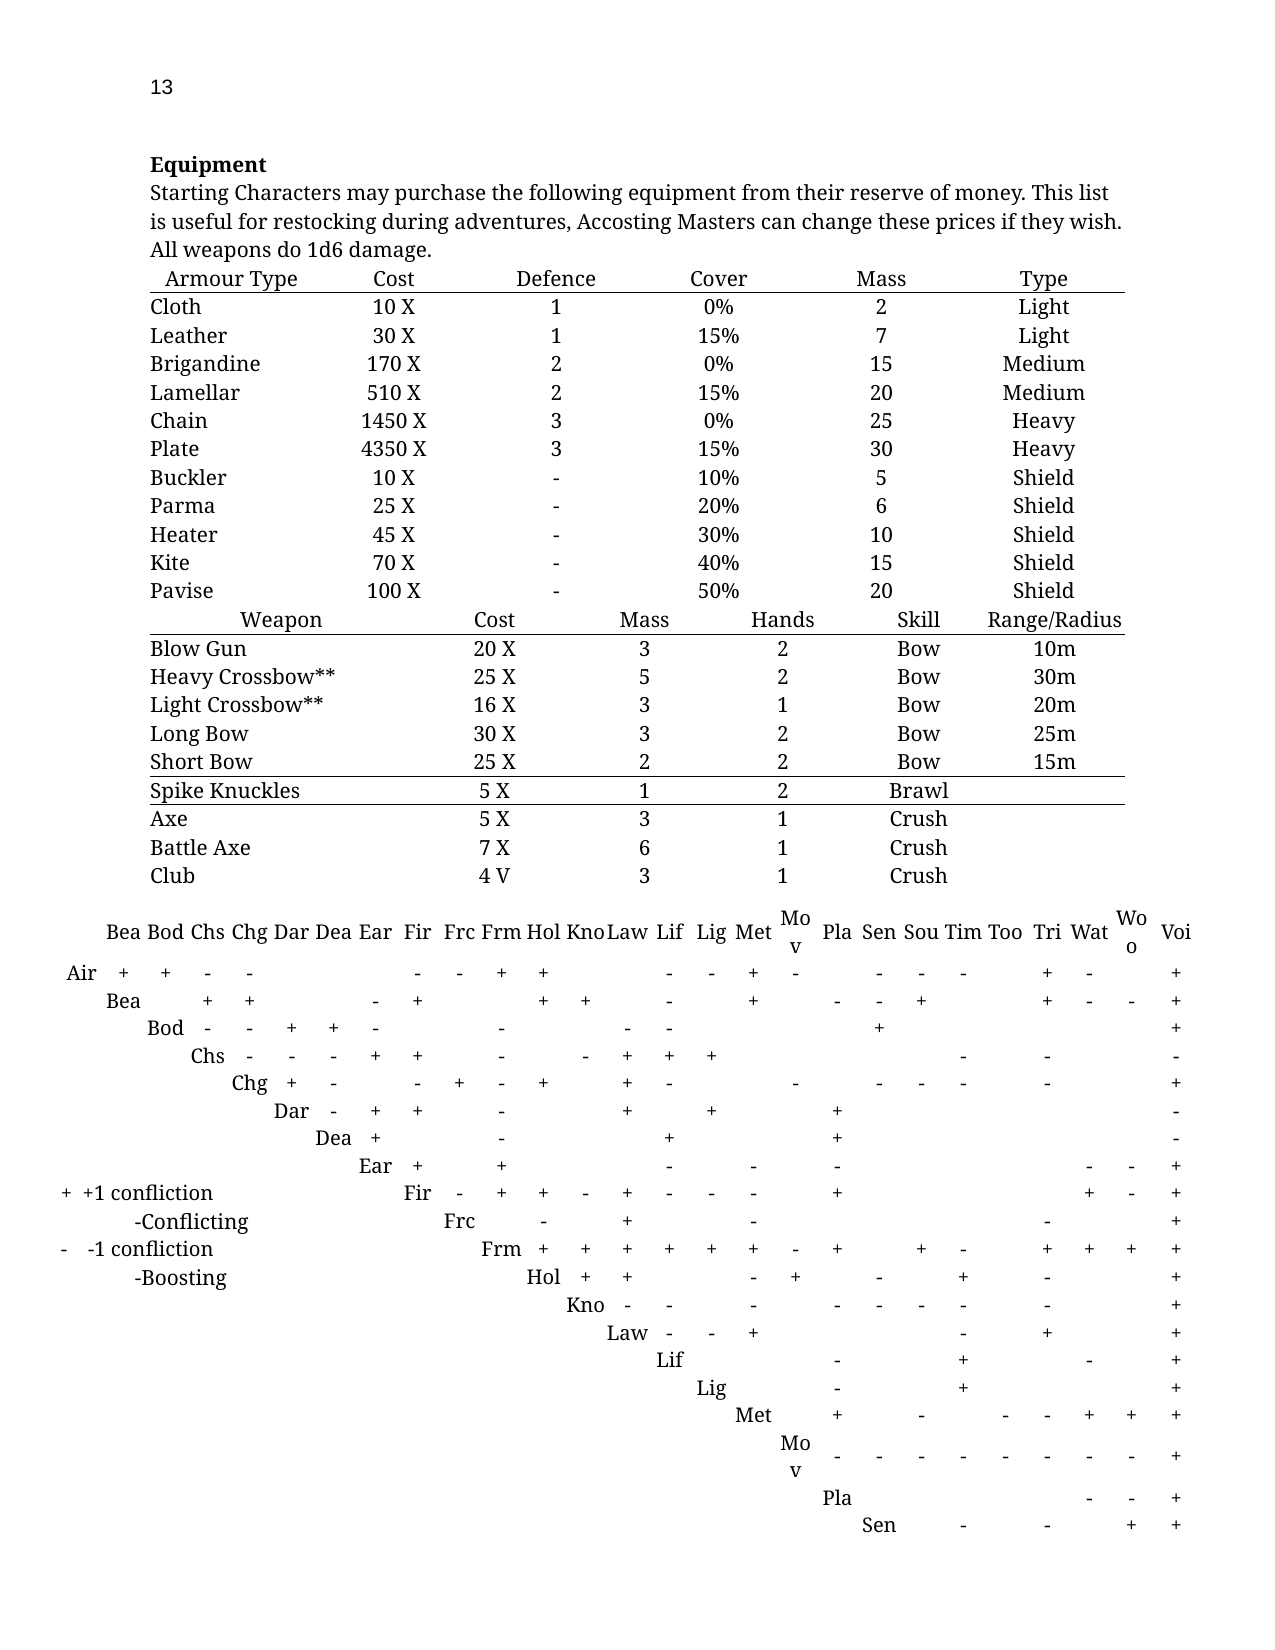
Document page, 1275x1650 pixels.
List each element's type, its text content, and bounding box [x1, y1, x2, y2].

table_cell - [1026, 1511, 1068, 1532]
table_cell Met [733, 1401, 774, 1429]
table_cell [1068, 1511, 1110, 1532]
table_cell [690, 1207, 732, 1235]
table_cell - [475, 491, 637, 520]
table_cell [648, 1374, 690, 1401]
table_cell - [313, 1097, 354, 1124]
table_cell 45 X [313, 520, 475, 548]
table_cell Heater [150, 520, 312, 548]
table_cell [480, 1207, 522, 1235]
table_cell + [1152, 1319, 1195, 1346]
table_cell 15m [984, 748, 1125, 776]
table_cell - [942, 1291, 984, 1319]
table_cell - [942, 1069, 984, 1097]
table_cell - [858, 1429, 900, 1484]
table_cell [564, 1097, 606, 1124]
table_cell [480, 1291, 522, 1319]
table_cell + [648, 1124, 690, 1152]
table_cell [229, 1124, 271, 1152]
table_cell 20m [984, 691, 1125, 719]
table_cell 25 X [412, 662, 576, 691]
table_cell Law [606, 1319, 648, 1346]
table_cell [858, 1097, 900, 1124]
table_cell [61, 1069, 102, 1097]
table_cell [313, 1484, 354, 1511]
table_cell Shield [963, 577, 1125, 605]
table_cell [774, 1291, 816, 1319]
table_cell - [942, 1319, 984, 1346]
table_cell + [1026, 959, 1068, 987]
table_cell [690, 1484, 732, 1511]
table_cell + [103, 959, 144, 987]
table_cell [355, 1069, 396, 1097]
table_header Mov [774, 904, 816, 959]
table_cell [439, 1511, 480, 1532]
table_cell - [648, 1014, 690, 1042]
table_cell [145, 1069, 186, 1097]
table_cell [145, 1291, 186, 1319]
table_cell 1 [712, 861, 853, 890]
table_cell + [1026, 1319, 1068, 1346]
table_cell 10m [984, 635, 1125, 662]
table_cell [984, 1319, 1026, 1346]
table_header Skill [853, 605, 984, 633]
table_cell + [606, 1235, 648, 1263]
table_cell [145, 1511, 186, 1532]
table_cell 4350 X [313, 435, 475, 463]
table_cell [186, 1484, 228, 1511]
table_cell [396, 1124, 438, 1152]
table_cell [229, 1484, 271, 1511]
table_cell [523, 1152, 564, 1179]
table_cell [439, 987, 480, 1014]
table_cell Medium [963, 349, 1125, 378]
table_cell [103, 1042, 144, 1069]
table_cell + [690, 1235, 732, 1263]
table_cell [942, 1401, 984, 1429]
table_cell + [396, 1042, 438, 1069]
table_cell [439, 1152, 480, 1179]
table_cell [606, 987, 648, 1014]
table_cell [564, 1346, 606, 1374]
table_cell [606, 1346, 648, 1374]
table_cell - [1152, 1097, 1195, 1124]
table_cell [271, 1484, 312, 1511]
table_cell [900, 1263, 942, 1291]
table_cell [648, 1263, 690, 1291]
table_cell [858, 1152, 900, 1179]
table_header Ear [355, 904, 396, 959]
table_cell [103, 1346, 144, 1374]
table_cell [690, 1124, 732, 1152]
table_cell - [1026, 1042, 1068, 1069]
table_cell -Boosting [61, 1263, 354, 1291]
table_cell - [606, 1291, 648, 1319]
table_cell [61, 1097, 102, 1124]
table_cell [229, 1291, 271, 1319]
table_cell [355, 1207, 396, 1235]
table_cell - [1152, 1124, 1195, 1152]
table_cell - [858, 987, 900, 1014]
table_cell [774, 987, 816, 1014]
table_cell [1026, 1124, 1068, 1152]
table_cell + [1026, 1235, 1068, 1263]
table_cell + [1152, 1069, 1195, 1097]
table_header Mass [576, 605, 712, 633]
table_cell 20 [800, 378, 962, 406]
table_cell 15% [638, 378, 800, 406]
table_cell + [900, 1235, 942, 1263]
table_cell [229, 1511, 271, 1532]
table_cell Heavy [963, 435, 1125, 463]
table_cell [103, 1374, 144, 1401]
table_cell [984, 777, 1125, 804]
table_cell [523, 1124, 564, 1152]
table_cell + [523, 959, 564, 987]
table_cell - [480, 1097, 522, 1124]
table_cell + [1152, 1179, 1195, 1207]
table_cell [984, 1097, 1026, 1124]
table_cell + [1068, 1179, 1110, 1207]
table_cell [733, 1097, 774, 1124]
table_cell + +1 confliction [61, 1179, 312, 1207]
table_cell [523, 1429, 564, 1484]
table_cell [271, 1429, 312, 1484]
table_cell [858, 1207, 900, 1235]
table_header Voi [1152, 904, 1195, 959]
table_cell Spike Knuckles [150, 777, 412, 804]
table_cell Plate [150, 435, 312, 463]
table_cell - [1068, 987, 1110, 1014]
table_header Chg [229, 904, 271, 959]
table_cell [61, 1124, 102, 1152]
table_header Kno [564, 904, 606, 959]
table_header Tri [1026, 904, 1068, 959]
table_cell 20 [800, 577, 962, 605]
table_header Fir [396, 904, 438, 959]
table_cell + [355, 1097, 396, 1124]
table_cell [774, 1207, 816, 1235]
table_cell - [1068, 1346, 1110, 1374]
table_cell [984, 1484, 1026, 1511]
table_cell 1 [712, 833, 853, 861]
table_cell + [690, 1097, 732, 1124]
table_cell - [1152, 1042, 1195, 1069]
table_cell + [1152, 1263, 1195, 1291]
table_cell 2 [800, 293, 962, 321]
table_cell [984, 1374, 1026, 1401]
table_cell 2 [475, 349, 637, 378]
table_cell - [355, 1014, 396, 1042]
table_cell [313, 1346, 354, 1374]
table_cell - [564, 1179, 606, 1207]
table_cell 30 [800, 435, 962, 463]
table_cell - [733, 1263, 774, 1291]
table_cell [103, 1291, 144, 1319]
table_cell 10% [638, 463, 800, 491]
table_cell + [1152, 1207, 1195, 1235]
table_cell [480, 1319, 522, 1346]
table_cell [774, 1097, 816, 1124]
table_header Defence [475, 264, 637, 292]
table_cell [564, 1511, 606, 1532]
table_cell + [523, 987, 564, 1014]
table_cell [1026, 1152, 1068, 1179]
table_header Lif [648, 904, 690, 959]
table_cell - [480, 1042, 522, 1069]
table_cell [648, 1097, 690, 1124]
table_cell - [1026, 1069, 1068, 1097]
table_cell [984, 1263, 1026, 1291]
table_cell [1068, 1014, 1110, 1042]
table_cell Sen [858, 1511, 900, 1532]
table_cell - [733, 1291, 774, 1319]
table_cell [523, 1319, 564, 1346]
table_cell Leather [150, 321, 312, 349]
table_cell 7 X [412, 833, 576, 861]
table_cell [145, 1401, 186, 1429]
table_cell [355, 1319, 396, 1346]
table_cell Bea [103, 987, 144, 1014]
table_cell [984, 1291, 1026, 1319]
table_cell [984, 833, 1125, 861]
text Equipment [150, 150, 1125, 178]
table_cell Crush [853, 861, 984, 890]
table_cell [480, 1401, 522, 1429]
table_cell + [271, 1014, 312, 1042]
table_cell [606, 1484, 648, 1511]
table_cell [103, 1511, 144, 1532]
table_cell + [564, 1263, 606, 1291]
table_cell Chain [150, 406, 312, 434]
table_cell [480, 987, 522, 1014]
table_cell Light Crossbow** [150, 691, 412, 719]
table_cell [942, 1207, 984, 1235]
table_cell [690, 1152, 732, 1179]
table_cell 3 [576, 805, 712, 833]
table_cell [858, 1401, 900, 1429]
table_cell [186, 1346, 228, 1374]
table_cell [564, 1014, 606, 1042]
table_header Type [963, 264, 1125, 292]
table_cell Short Bow [150, 748, 412, 776]
table_cell [271, 1124, 312, 1152]
table_cell - [1068, 959, 1110, 987]
table_cell + [313, 1014, 354, 1042]
table_cell - [439, 1179, 480, 1207]
table_cell - [186, 1014, 228, 1042]
table_cell 10 X [313, 293, 475, 321]
table_cell + [942, 1346, 984, 1374]
table_cell 30% [638, 520, 800, 548]
table_cell - [648, 1152, 690, 1179]
table_cell + [774, 1263, 816, 1291]
table_cell + [1152, 1401, 1195, 1429]
table_cell [61, 1374, 102, 1401]
table_cell + [1110, 1511, 1152, 1532]
table_cell Long Bow [150, 719, 412, 747]
table_cell - [271, 1042, 312, 1069]
table_cell [1110, 1291, 1152, 1319]
table_cell 1 [712, 805, 853, 833]
table_cell [355, 1235, 396, 1263]
table_cell 2 [712, 777, 853, 804]
table_cell [774, 1346, 816, 1374]
table_cell - [475, 463, 637, 491]
table_cell 2 [712, 719, 853, 747]
table_cell [733, 1069, 774, 1097]
table_cell [229, 1346, 271, 1374]
table_header Hol [523, 904, 564, 959]
table_cell Kite [150, 548, 312, 577]
table_cell [145, 987, 186, 1014]
table_header Sen [858, 904, 900, 959]
table_cell - [475, 548, 637, 577]
table_cell [858, 1124, 900, 1152]
table_cell [900, 1152, 942, 1179]
table_cell [564, 1124, 606, 1152]
table_cell + [1152, 987, 1195, 1014]
table_cell 6 [576, 833, 712, 861]
table_cell [900, 1374, 942, 1401]
table_cell [396, 1235, 438, 1263]
table_cell + [690, 1042, 732, 1069]
table_cell Air [61, 959, 102, 987]
table_cell 15% [638, 435, 800, 463]
table_cell [733, 1124, 774, 1152]
table_cell [858, 1484, 900, 1511]
table_cell [355, 1179, 396, 1207]
table_cell [523, 1014, 564, 1042]
table_cell [733, 1374, 774, 1401]
table_cell Axe [150, 805, 412, 833]
table_cell [145, 1484, 186, 1511]
table_cell + [1152, 1429, 1195, 1484]
table_cell Shield [963, 520, 1125, 548]
table_cell 6 [800, 491, 962, 520]
table_cell [229, 1152, 271, 1179]
table_cell [439, 1097, 480, 1124]
table_cell - [900, 1291, 942, 1319]
table_cell 10 [800, 520, 962, 548]
table_cell [61, 987, 102, 1014]
table_cell [733, 1511, 774, 1532]
table_cell [774, 1319, 816, 1346]
table_cell [439, 1124, 480, 1152]
table_cell - [186, 959, 228, 987]
table_header Weapon [150, 605, 412, 633]
table_cell [61, 1319, 102, 1346]
table_cell [564, 1374, 606, 1401]
table_cell 2 [712, 635, 853, 662]
table_cell + [816, 1179, 858, 1207]
table_cell + [439, 1069, 480, 1097]
table_cell + [1152, 1346, 1195, 1374]
table_cell - [475, 577, 637, 605]
table_cell - [1026, 1401, 1068, 1429]
table_cell [1110, 1069, 1152, 1097]
table_cell [523, 1346, 564, 1374]
table_cell Crush [853, 805, 984, 833]
table_cell [774, 1042, 816, 1069]
table_cell [439, 1263, 480, 1291]
table_cell [186, 1069, 228, 1097]
table_cell [439, 1319, 480, 1346]
table_cell + [1152, 1484, 1195, 1511]
table_cell - [774, 1235, 816, 1263]
table_cell [229, 1097, 271, 1124]
table_cell + [396, 1152, 438, 1179]
table_cell Shield [963, 548, 1125, 577]
table_cell [103, 1319, 144, 1346]
table_cell [396, 1014, 438, 1042]
table_cell - [1110, 1484, 1152, 1511]
table_cell + [816, 1097, 858, 1124]
table_cell [313, 1429, 354, 1484]
table_cell [984, 1179, 1026, 1207]
table_cell Bow [853, 635, 984, 662]
table_cell Fir [396, 1179, 438, 1207]
table_cell [564, 1069, 606, 1097]
table_cell - [313, 1069, 354, 1097]
table_cell [648, 1429, 690, 1484]
table_cell - [690, 1179, 732, 1207]
table_cell 7 [800, 321, 962, 349]
table_cell Heavy Crossbow** [150, 662, 412, 691]
table_cell [313, 1319, 354, 1346]
table_cell [564, 959, 606, 987]
table_cell Battle Axe [150, 833, 412, 861]
table_cell [900, 1042, 942, 1069]
table_cell [942, 1014, 984, 1042]
table_cell + [606, 1207, 648, 1235]
table_cell [690, 1401, 732, 1429]
table_cell 40% [638, 548, 800, 577]
table_cell - [480, 1069, 522, 1097]
table_cell - [816, 1346, 858, 1374]
table_cell [396, 1511, 438, 1532]
table_cell + [1110, 1401, 1152, 1429]
table_cell Parma [150, 491, 312, 520]
table_cell 2 [475, 378, 637, 406]
table_cell + [355, 1042, 396, 1069]
table_cell - [1110, 987, 1152, 1014]
table_cell + [145, 959, 186, 987]
table_cell [355, 1374, 396, 1401]
table_cell Heavy [963, 406, 1125, 434]
table_cell - [1110, 1179, 1152, 1207]
table_cell 5 [576, 662, 712, 691]
table_cell + [606, 1069, 648, 1097]
table_cell - [564, 1042, 606, 1069]
table_cell [313, 1235, 354, 1263]
table_cell [733, 1484, 774, 1511]
table_cell [355, 1346, 396, 1374]
table_cell Pavise [150, 577, 312, 605]
table_header Pla [816, 904, 858, 959]
table_cell + [523, 1179, 564, 1207]
table_cell + [186, 987, 228, 1014]
table_cell - [648, 1319, 690, 1346]
table_cell [1068, 1291, 1110, 1319]
table_cell 3 [576, 719, 712, 747]
table_cell [1068, 1069, 1110, 1097]
table_cell - [648, 1069, 690, 1097]
table_cell Ear [355, 1152, 396, 1179]
table_cell + [1152, 1511, 1195, 1532]
table_cell [942, 987, 984, 1014]
table_cell [942, 1179, 984, 1207]
table_cell [774, 1401, 816, 1429]
table_cell [984, 959, 1026, 987]
table_cell [1026, 1484, 1068, 1511]
table_cell [523, 1511, 564, 1532]
table_cell [396, 1346, 438, 1374]
table_cell + [1152, 1374, 1195, 1401]
table_cell + [523, 1069, 564, 1097]
table_cell [103, 1484, 144, 1511]
table_cell 2 [576, 748, 712, 776]
table_cell 1 [576, 777, 712, 804]
table_header Armour Type [150, 264, 312, 292]
table_cell Hol [523, 1263, 564, 1291]
table_cell + [816, 1235, 858, 1263]
table_cell - [984, 1401, 1026, 1429]
table_cell [816, 1207, 858, 1235]
table_cell [816, 1069, 858, 1097]
table_cell + [733, 1235, 774, 1263]
table_cell - [606, 1014, 648, 1042]
table_cell - [648, 1291, 690, 1319]
table_cell [1110, 1124, 1152, 1152]
table_cell - [774, 959, 816, 987]
table_header Chs [186, 904, 228, 959]
table_cell [942, 1124, 984, 1152]
table_cell 510 X [313, 378, 475, 406]
table_cell [355, 1401, 396, 1429]
table_cell - [1110, 1429, 1152, 1484]
table_cell [271, 1346, 312, 1374]
table_cell + [1152, 959, 1195, 987]
table_cell [396, 1207, 438, 1235]
table_cell [816, 1319, 858, 1346]
table_cell - [690, 959, 732, 987]
table_cell Blow Gun [150, 635, 412, 662]
table_cell [523, 1401, 564, 1429]
table_cell - [396, 959, 438, 987]
table_cell [313, 1374, 354, 1401]
table_cell - [690, 1319, 732, 1346]
table_cell + [1152, 1235, 1195, 1263]
table_header Wat [1068, 904, 1110, 959]
table_cell [61, 1014, 102, 1042]
table_cell + [564, 1235, 606, 1263]
table_cell + [396, 987, 438, 1014]
table_header Frc [439, 904, 480, 959]
table_cell + [1152, 1291, 1195, 1319]
table_cell [690, 987, 732, 1014]
table_cell 3 [576, 691, 712, 719]
table_cell [564, 1319, 606, 1346]
table_cell [816, 1263, 858, 1291]
table_header Bod [145, 904, 186, 959]
table_cell [229, 1319, 271, 1346]
table_cell [145, 1374, 186, 1401]
table_cell - [942, 1235, 984, 1263]
table_cell - [1068, 1152, 1110, 1179]
table_cell [564, 1401, 606, 1429]
table_cell [984, 1511, 1026, 1532]
table_cell [271, 1319, 312, 1346]
table_cell [1026, 1179, 1068, 1207]
table_cell 10 X [313, 463, 475, 491]
table_cell [186, 1374, 228, 1401]
table_cell + [1152, 1152, 1195, 1179]
table_cell Chs [186, 1042, 228, 1069]
table_cell [564, 1429, 606, 1484]
table_cell - [858, 1291, 900, 1319]
table_header Too [984, 904, 1026, 959]
table_cell [984, 861, 1125, 890]
table_cell [1068, 1374, 1110, 1401]
table_cell [984, 1069, 1026, 1097]
table_cell [1068, 1263, 1110, 1291]
table_header Lig [690, 904, 732, 959]
table_cell [984, 1124, 1026, 1152]
table_cell [858, 1346, 900, 1374]
table_cell [1110, 1207, 1152, 1235]
table_cell -Conflicting [61, 1207, 312, 1235]
table_cell [313, 1511, 354, 1532]
table_cell 16 X [412, 691, 576, 719]
table_cell [186, 1319, 228, 1346]
table_cell [396, 1374, 438, 1401]
table_cell 15% [638, 321, 800, 349]
table_cell + [816, 1124, 858, 1152]
table_cell [1026, 1374, 1068, 1401]
table_cell [355, 959, 396, 987]
table_header Frm [480, 904, 522, 959]
table_cell [396, 1429, 438, 1484]
table_cell 25 X [313, 491, 475, 520]
table_cell [1068, 1319, 1110, 1346]
table_cell [1110, 1042, 1152, 1069]
table_cell [61, 1346, 102, 1374]
table_cell - [313, 1042, 354, 1069]
table_cell [1068, 1097, 1110, 1124]
table_cell [271, 1401, 312, 1429]
table_cell 1 [712, 691, 853, 719]
table_header [61, 904, 102, 959]
table_cell [186, 1401, 228, 1429]
table_cell [1110, 1263, 1152, 1291]
table_cell [229, 1374, 271, 1401]
table_cell + [942, 1374, 984, 1401]
table_cell [816, 1042, 858, 1069]
table_cell [690, 1291, 732, 1319]
table_cell - [816, 987, 858, 1014]
table_cell 25 [800, 406, 962, 434]
table_cell [1110, 959, 1152, 987]
table_cell [984, 1235, 1026, 1263]
table_cell 3 [475, 406, 637, 434]
table_cell [984, 1346, 1026, 1374]
table_cell [103, 1401, 144, 1429]
table_cell [1110, 1014, 1152, 1042]
table_cell [1026, 1014, 1068, 1042]
table_cell - [355, 987, 396, 1014]
table_cell [439, 1374, 480, 1401]
table_cell 50% [638, 577, 800, 605]
table_cell 1 [475, 293, 637, 321]
table_cell Light [963, 321, 1125, 349]
table_cell [900, 1484, 942, 1511]
table_cell [439, 1346, 480, 1374]
table_cell + [900, 987, 942, 1014]
table_cell + [942, 1263, 984, 1291]
table_cell 3 [576, 635, 712, 662]
table_cell [480, 1429, 522, 1484]
table_cell [733, 1429, 774, 1484]
text Starting Characters may purchase the following equipment from their reserve of money. This list is useful for restocking during adventures, Accosting Masters can change these prices if they wish. All weapons do 1d6 damage. [150, 178, 1125, 264]
table_cell - [900, 1429, 942, 1484]
table_cell + [523, 1235, 564, 1263]
table_cell + [564, 987, 606, 1014]
table_cell [145, 1042, 186, 1069]
table_cell + [733, 959, 774, 987]
table_cell - [229, 1014, 271, 1042]
table_cell [858, 1042, 900, 1069]
table_cell Dea [313, 1124, 354, 1152]
table_cell + [396, 1097, 438, 1124]
table_cell [942, 1484, 984, 1511]
table_cell [145, 1429, 186, 1484]
table_cell 15 [800, 349, 962, 378]
table_cell [816, 1511, 858, 1532]
table_cell [1026, 1097, 1068, 1124]
table_cell + [606, 1042, 648, 1069]
table_cell + [480, 1179, 522, 1207]
table_cell [690, 1511, 732, 1532]
table_cell [229, 1401, 271, 1429]
table_cell + [480, 959, 522, 987]
table_cell Brawl [853, 777, 984, 804]
table_cell [145, 1152, 186, 1179]
table_cell + [1026, 987, 1068, 1014]
table_cell [774, 1124, 816, 1152]
table_cell - [1110, 1152, 1152, 1179]
table_cell + [1110, 1235, 1152, 1263]
table_cell + [606, 1263, 648, 1291]
table_cell Bow [853, 691, 984, 719]
table_cell [900, 1014, 942, 1042]
table_cell [186, 1124, 228, 1152]
table_cell [1068, 1124, 1110, 1152]
table_cell 20% [638, 491, 800, 520]
table_cell [355, 1511, 396, 1532]
table_cell - [816, 1152, 858, 1179]
table_cell [439, 1042, 480, 1069]
table_cell [690, 1346, 732, 1374]
table_cell 100 X [313, 577, 475, 605]
table_cell [733, 1346, 774, 1374]
table_cell Lif [648, 1346, 690, 1374]
table_cell [858, 1374, 900, 1401]
table_cell - [733, 1179, 774, 1207]
table_cell - [1026, 1291, 1068, 1319]
table_cell [61, 1401, 102, 1429]
table_cell [984, 805, 1125, 833]
table_cell [313, 1179, 354, 1207]
table_cell [145, 1124, 186, 1152]
table_cell Brigandine [150, 349, 312, 378]
table_cell + [733, 1319, 774, 1346]
table_cell [1068, 1207, 1110, 1235]
table_cell + [606, 1179, 648, 1207]
table_cell - [900, 1069, 942, 1097]
table_cell 0% [638, 349, 800, 378]
table_cell [439, 1291, 480, 1319]
table_cell - [229, 959, 271, 987]
table_cell [271, 1152, 312, 1179]
table_cell - [858, 1069, 900, 1097]
table_cell 170 X [313, 349, 475, 378]
table_cell [145, 1097, 186, 1124]
table_cell Frc [439, 1207, 480, 1235]
table_cell [271, 1374, 312, 1401]
table_cell [103, 1097, 144, 1124]
table_cell + [271, 1069, 312, 1097]
table_cell [480, 1484, 522, 1511]
table_cell [396, 1484, 438, 1511]
table_cell 30 X [412, 719, 576, 747]
table_cell + [1068, 1401, 1110, 1429]
table_cell [523, 1484, 564, 1511]
table_cell + [480, 1152, 522, 1179]
table_cell - [648, 1179, 690, 1207]
table_cell [1068, 1042, 1110, 1069]
table_cell [606, 1511, 648, 1532]
table_cell [774, 1511, 816, 1532]
table_cell 4 V [412, 861, 576, 890]
table_cell [774, 1014, 816, 1042]
table_cell - [1026, 1429, 1068, 1484]
table_cell - [942, 1042, 984, 1069]
table_cell [271, 1511, 312, 1532]
table_cell Lamellar [150, 378, 312, 406]
table_cell 25m [984, 719, 1125, 747]
table_cell [61, 1042, 102, 1069]
table_header Law [606, 904, 648, 959]
table_cell [61, 1152, 102, 1179]
table_cell Chg [229, 1069, 271, 1097]
table_header Dar [271, 904, 312, 959]
table_cell 1450 X [313, 406, 475, 434]
table_cell - [1068, 1484, 1110, 1511]
table_cell [858, 1319, 900, 1346]
table_cell 20 X [412, 635, 576, 662]
table_cell [564, 1152, 606, 1179]
table_cell - [942, 959, 984, 987]
table_cell - -1 confliction [61, 1235, 312, 1263]
table_cell [439, 1429, 480, 1484]
table_cell [942, 1152, 984, 1179]
table_cell - [475, 520, 637, 548]
table_cell - [816, 1429, 858, 1484]
table_cell [61, 1429, 102, 1484]
table_header Cost [412, 605, 576, 633]
table_cell Shield [963, 463, 1125, 491]
table_cell [942, 1097, 984, 1124]
table_cell [900, 1511, 942, 1532]
table_cell 5 [800, 463, 962, 491]
table_cell - [480, 1014, 522, 1042]
table_cell [480, 1374, 522, 1401]
table_cell - [480, 1124, 522, 1152]
table_cell Frm [480, 1235, 522, 1263]
table_cell [564, 1207, 606, 1235]
table_cell [606, 1152, 648, 1179]
table_cell [900, 1207, 942, 1235]
table_cell [690, 1069, 732, 1097]
table_header Sou [900, 904, 942, 959]
table_cell [103, 1152, 144, 1179]
table_cell Club [150, 861, 412, 890]
table_cell [900, 1124, 942, 1152]
table_cell + [229, 987, 271, 1014]
table_cell [900, 1346, 942, 1374]
table_cell + [1068, 1235, 1110, 1263]
table_cell - [942, 1429, 984, 1484]
table_cell [900, 1319, 942, 1346]
table_cell [733, 1042, 774, 1069]
table_cell 15 [800, 548, 962, 577]
table_cell [984, 1152, 1026, 1179]
table_cell [480, 1511, 522, 1532]
table_cell [564, 1484, 606, 1511]
table_cell [606, 1429, 648, 1484]
table_cell + [355, 1124, 396, 1152]
table_cell [355, 1484, 396, 1511]
table_cell 1 [475, 321, 637, 349]
table_cell [606, 959, 648, 987]
table_cell [355, 1263, 396, 1291]
table_cell - [648, 959, 690, 987]
table_cell Medium [963, 378, 1125, 406]
table_cell [690, 1014, 732, 1042]
table_cell [1110, 1319, 1152, 1346]
table_cell [186, 1429, 228, 1484]
table_cell [523, 1291, 564, 1319]
table_cell - [942, 1511, 984, 1532]
table_cell [186, 1511, 228, 1532]
table_cell [439, 1401, 480, 1429]
table_cell - [523, 1207, 564, 1235]
table_cell [439, 1484, 480, 1511]
table_cell [900, 1097, 942, 1124]
table_cell + [858, 1014, 900, 1042]
table_cell Bow [853, 662, 984, 691]
table_header Tim [942, 904, 984, 959]
table_cell - [816, 1291, 858, 1319]
table_cell - [396, 1069, 438, 1097]
table_cell [984, 1042, 1026, 1069]
table_cell [648, 1511, 690, 1532]
table_cell [1110, 1346, 1152, 1374]
table_cell [480, 1346, 522, 1374]
table_cell [606, 1401, 648, 1429]
table_cell [229, 1429, 271, 1484]
table_cell [439, 1235, 480, 1263]
table_header Cost [313, 264, 475, 292]
table_cell [396, 1319, 438, 1346]
table_cell [61, 1291, 102, 1319]
table_cell Mov [774, 1429, 816, 1484]
table_cell [355, 1429, 396, 1484]
table_cell 5 X [412, 805, 576, 833]
table_cell [774, 1374, 816, 1401]
table_cell + [648, 1235, 690, 1263]
table_cell [313, 1291, 354, 1319]
table_cell 30 X [313, 321, 475, 349]
table_cell [900, 1179, 942, 1207]
table_cell Dar [271, 1097, 312, 1124]
table_cell [774, 1484, 816, 1511]
table_cell [523, 1374, 564, 1401]
table_cell Light [963, 293, 1125, 321]
table_cell [816, 959, 858, 987]
table_cell - [816, 1374, 858, 1401]
table_cell 0% [638, 406, 800, 434]
table_cell - [648, 987, 690, 1014]
table_cell [145, 1346, 186, 1374]
table_cell [439, 1014, 480, 1042]
table_cell [733, 1014, 774, 1042]
table_cell - [733, 1152, 774, 1179]
table_cell + [816, 1401, 858, 1429]
table_cell [523, 1042, 564, 1069]
table_cell Bod [145, 1014, 186, 1042]
table_cell - [1068, 1429, 1110, 1484]
table_header Mass [800, 264, 962, 292]
table_cell [523, 1097, 564, 1124]
table_cell [690, 1263, 732, 1291]
table_cell 30m [984, 662, 1125, 691]
table_cell [648, 1484, 690, 1511]
table_cell [690, 1429, 732, 1484]
table_cell - [858, 1263, 900, 1291]
table_cell - [1026, 1207, 1068, 1235]
table_cell [1026, 1346, 1068, 1374]
table_cell 2 [712, 662, 853, 691]
table_cell - [984, 1429, 1026, 1484]
table_cell [984, 1014, 1026, 1042]
table_cell - [1026, 1263, 1068, 1291]
table_header Hands [712, 605, 853, 633]
table_cell [313, 987, 354, 1014]
table_header Met [733, 904, 774, 959]
table_cell [103, 1069, 144, 1097]
table_cell - [229, 1042, 271, 1069]
table_cell [396, 1401, 438, 1429]
table_cell [271, 987, 312, 1014]
table_cell Kno [564, 1291, 606, 1319]
table_cell 25 X [412, 748, 576, 776]
table_cell 5 X [412, 777, 576, 804]
table_cell + [733, 987, 774, 1014]
table_cell + [648, 1042, 690, 1069]
table_cell - [774, 1069, 816, 1097]
table_cell 3 [475, 435, 637, 463]
table_header Cover [638, 264, 800, 292]
table_cell [61, 1511, 102, 1532]
table_cell [858, 1179, 900, 1207]
table_cell - [858, 959, 900, 987]
table_cell - [733, 1207, 774, 1235]
table_cell [816, 1014, 858, 1042]
table_cell 3 [576, 861, 712, 890]
table_cell [271, 1291, 312, 1319]
table_cell Lig [690, 1374, 732, 1401]
table_cell [396, 1263, 438, 1291]
table_cell [313, 1401, 354, 1429]
table_header Range/Radius [984, 605, 1125, 633]
table_cell [648, 1207, 690, 1235]
table_cell - [900, 959, 942, 987]
table_cell + [606, 1097, 648, 1124]
table_header Bea [103, 904, 144, 959]
table_cell [606, 1374, 648, 1401]
table_cell [186, 1152, 228, 1179]
table_cell [313, 1152, 354, 1179]
table_cell [1110, 1097, 1152, 1124]
table_cell [774, 1179, 816, 1207]
table_cell [145, 1319, 186, 1346]
table_cell Cloth [150, 293, 312, 321]
table_cell 70 X [313, 548, 475, 577]
table_cell - [900, 1401, 942, 1429]
table_cell Buckler [150, 463, 312, 491]
table_cell [984, 1207, 1026, 1235]
table_cell [61, 1484, 102, 1511]
table_cell [648, 1401, 690, 1429]
table_cell [313, 959, 354, 987]
table_cell [186, 1291, 228, 1319]
table_cell Bow [853, 748, 984, 776]
table_cell Bow [853, 719, 984, 747]
table_cell 2 [712, 748, 853, 776]
table_header Woo [1110, 904, 1152, 959]
table_cell [313, 1207, 354, 1235]
table_cell [1110, 1374, 1152, 1401]
table_cell Pla [816, 1484, 858, 1511]
table_cell 0% [638, 293, 800, 321]
table_cell Crush [853, 833, 984, 861]
table_cell [271, 959, 312, 987]
table_cell [186, 1097, 228, 1124]
table_cell [396, 1291, 438, 1319]
table_cell [103, 1124, 144, 1152]
table_cell [858, 1235, 900, 1263]
table_cell [355, 1291, 396, 1319]
table_cell [103, 1014, 144, 1042]
table_cell [480, 1263, 522, 1291]
table_cell + [1152, 1014, 1195, 1042]
table_cell [774, 1152, 816, 1179]
table_cell [984, 987, 1026, 1014]
table_cell Shield [963, 491, 1125, 520]
table_cell - [439, 959, 480, 987]
table_cell [606, 1124, 648, 1152]
table_cell [103, 1429, 144, 1484]
table_header Dea [313, 904, 354, 959]
